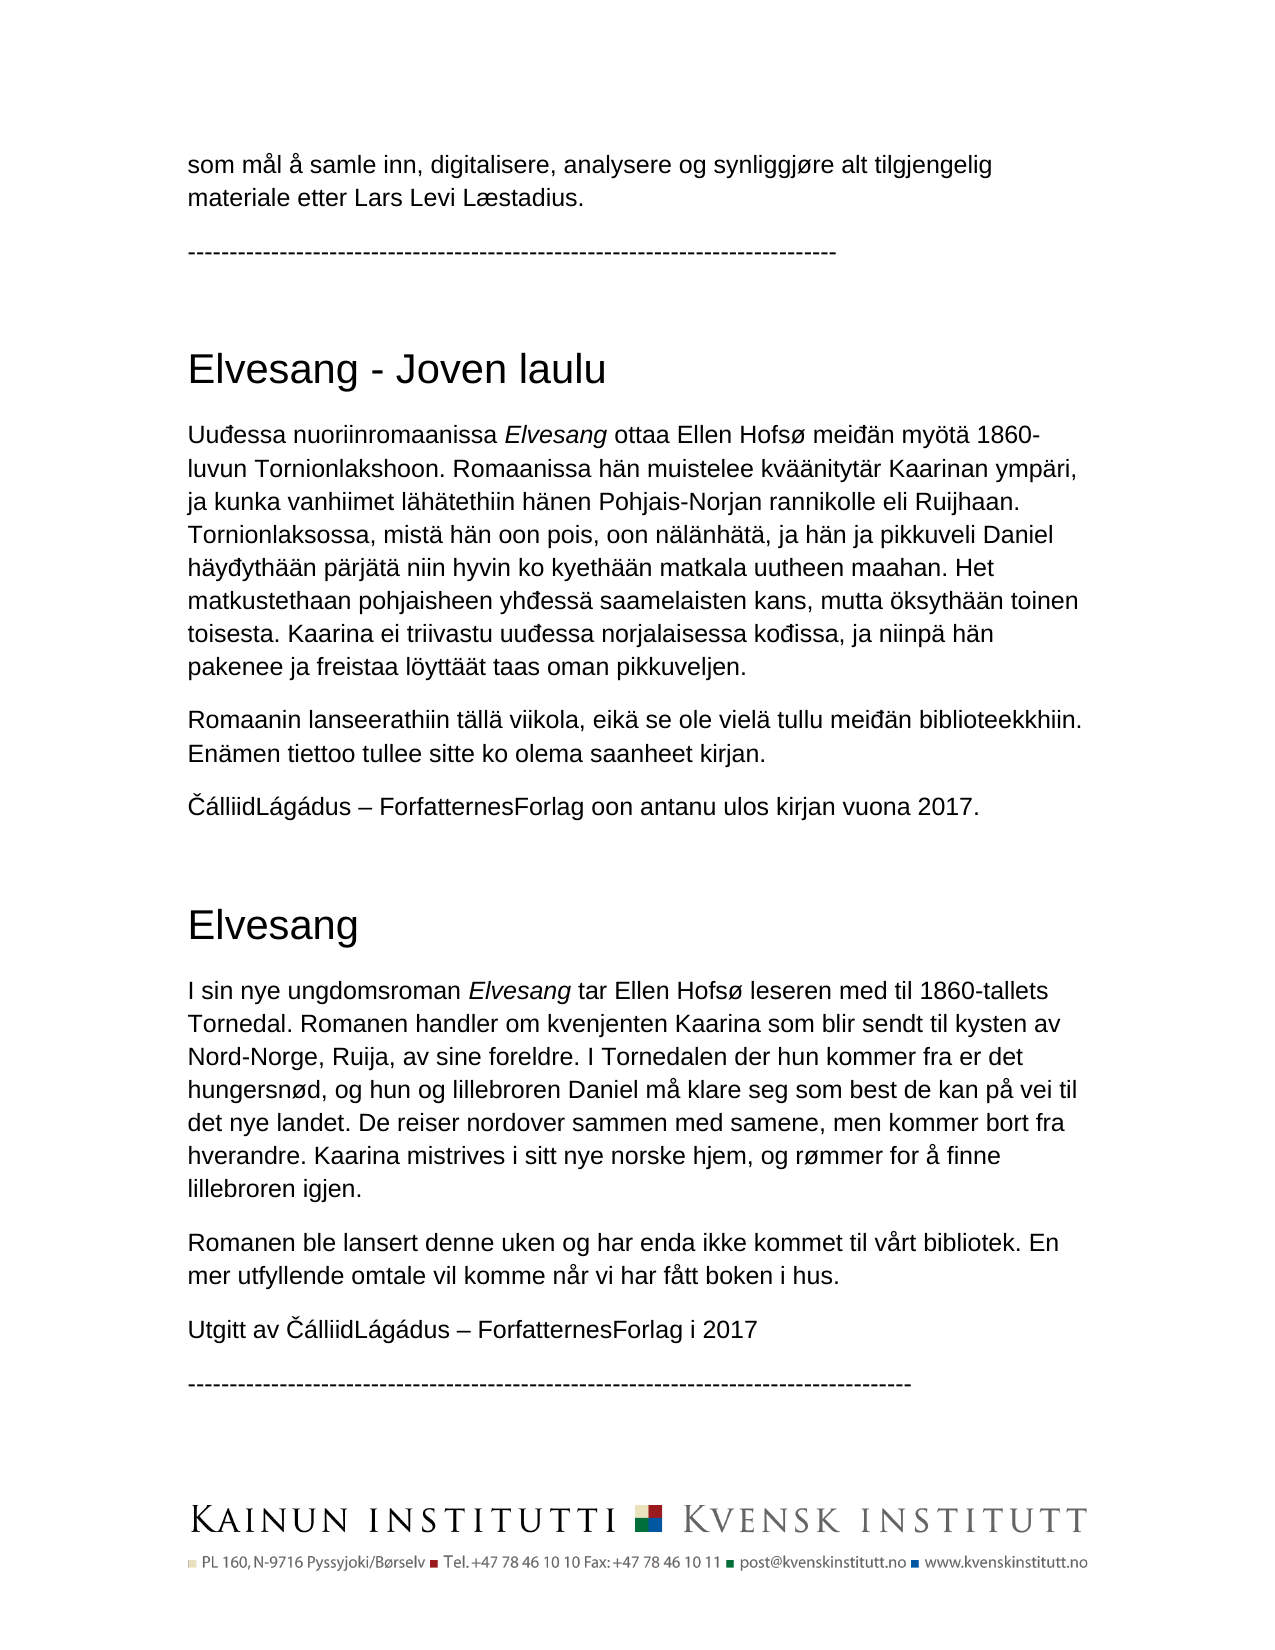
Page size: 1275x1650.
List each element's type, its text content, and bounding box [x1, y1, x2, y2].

picture [187, 1505, 1088, 1573]
text Romaanin lanseerathiin tällä viikola, eikä se ole vielä tullu meiđän biblioteekkhiin. Enämen tiettoo tullee sitte ko olema saanheet kirjan. [187, 706, 1087, 767]
text I sin nye ungdomsroman Elvesang tar Ellen Hofsø leseren med til 1860-tallets Tornedal. Romanen handler om kvenjenten Kaarina som blir sendt til kysten av Nord-Norge, Ruija, av sine foreldre. I Tornedalen der hun kommer fra er det hungersnød, og hun og lillebroren Daniel må klare seg som best de kan på vei til det nye landet. De reiser nordover sammen med samene, men kommer bort fra hverandre. Kaarina mistrives i sitt nye norske hjem, og rømmer for å finne lillebroren igjen. [187, 976, 1087, 1203]
text Elvesang - Joven laulu [187, 344, 1087, 392]
text som mål å samle inn, digitalisere, analysere og synliggjøre alt tilgjengelig materiale etter Lars Levi Læstadius. [187, 150, 1087, 212]
text ČálliidLágádus – ForfatternesForlag oon antanu ulos kirjan vuona 2017. [187, 792, 1087, 821]
text Uuđessa nuoriinromaanissa Elvesang ottaa Ellen Hofsø meiđän myötä 1860-luvun Tornionlakshoon. Romaanissa hän muistelee kväänitytär Kaarinan ympäri, ja kunka vanhiimet lähätethiin hänen Pohjais-Norjan rannikolle eli Ruijhaan. Tornionlaksossa, mistä hän oon pois, oon nälänhätä, ja hän ja pikkuveli Daniel häyđythään pärjätä niin hyvin ko kyethään matkala uutheen maahan. Het matkustethaan pohjaisheen yhđessä saamelaisten kans, mutta öksythään toinen toisesta. Kaarina ei triivastu uuđessa norjalaisessa kođissa, ja niinpä hän pakenee ja freistaa löyttäät taas oman pikkuveljen. [187, 421, 1087, 680]
text Utgitt av ČálliidLágádus – ForfatternesForlag i 2017 [187, 1315, 1087, 1344]
text ------------------------------------------------------------------------------ [187, 237, 1087, 266]
text Elvesang [187, 900, 1087, 948]
text --------------------------------------------------------------------------------------- [187, 1369, 1087, 1397]
text Romanen ble lansert denne uken og har enda ikke kommet til vårt bibliotek. En mer utfyllende omtale vil komme når vi har fått boken i hus. [187, 1228, 1087, 1290]
